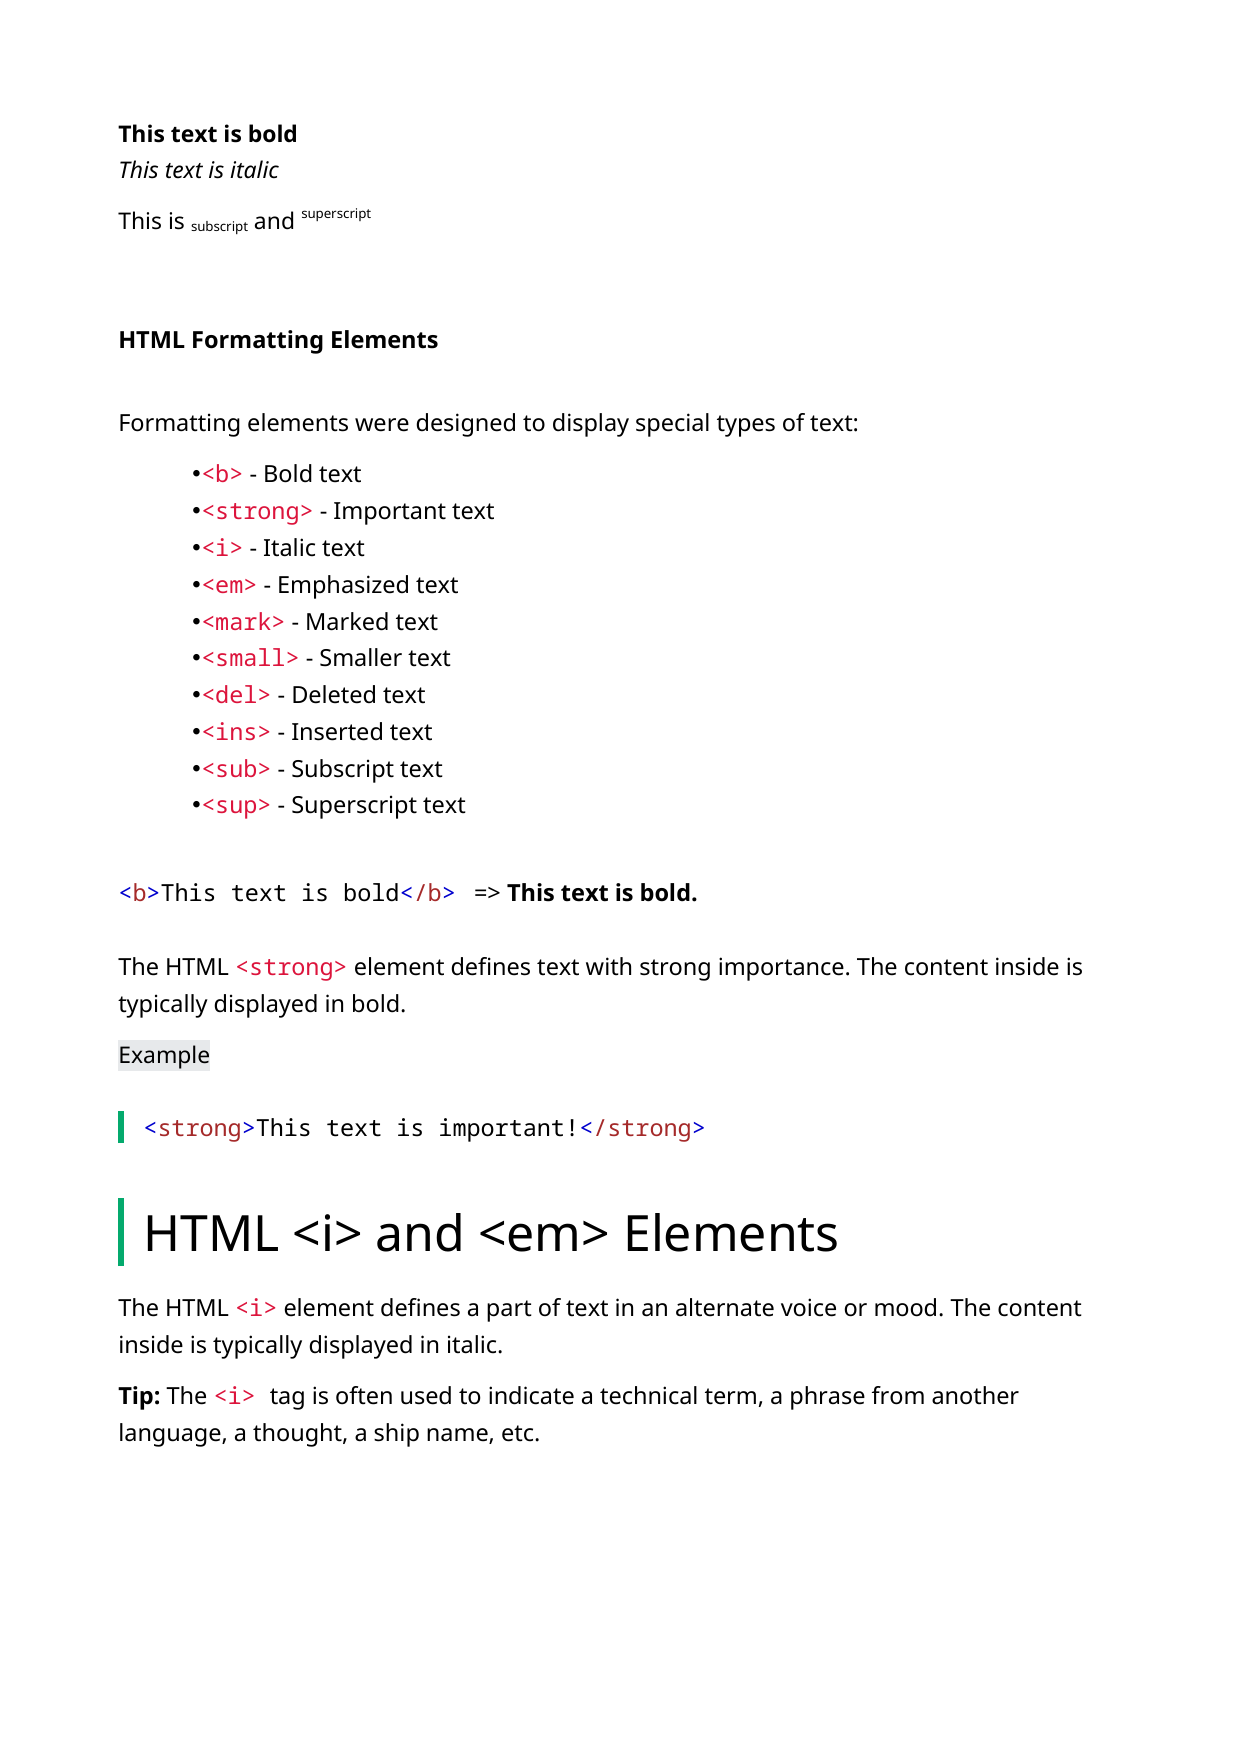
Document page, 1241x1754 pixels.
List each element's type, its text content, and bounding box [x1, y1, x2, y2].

list <small> - Smaller text [118, 642, 1122, 673]
text <b>This text is bold</b> => This text is bold. [118, 877, 1122, 909]
text This is subscript and superscript [118, 204, 1122, 236]
list <b> - Bold text [118, 458, 1122, 490]
list <ins> - Inserted text [118, 715, 1122, 747]
text The HTML <strong> element defines text with strong importance. The content inside is typically displayed in bold. [118, 950, 1122, 1019]
text Tip: The <i> tag is often used to indicate a technical term, a phrase from another language, a thought, a ship name, etc. [118, 1379, 1122, 1448]
list <mark> - Marked text [118, 605, 1122, 637]
subtitle HTML Formatting Elements [118, 323, 1122, 355]
list <sup> - Superscript text [118, 789, 1122, 821]
text Formatting elements were designed to display special types of text: [118, 406, 1122, 438]
list <sub> - Subscript text [118, 752, 1122, 784]
subtitle Example [118, 1039, 1122, 1071]
list <strong> - Important text [118, 494, 1122, 526]
subtitle HTML <i> and <em> Elements [124, 1198, 1122, 1266]
list <em> - Emphasized text [118, 568, 1122, 600]
text This text is italic [118, 154, 1122, 185]
list <i> - Italic text [118, 531, 1122, 563]
list <del> - Deleted text [118, 678, 1122, 710]
text The HTML <i> element defines a part of text in an alternate voice or mood. The content inside is typically displayed in italic. [118, 1291, 1122, 1360]
text This text is bold [118, 118, 1122, 149]
text <strong>This text is important!</strong> [124, 1111, 1122, 1143]
